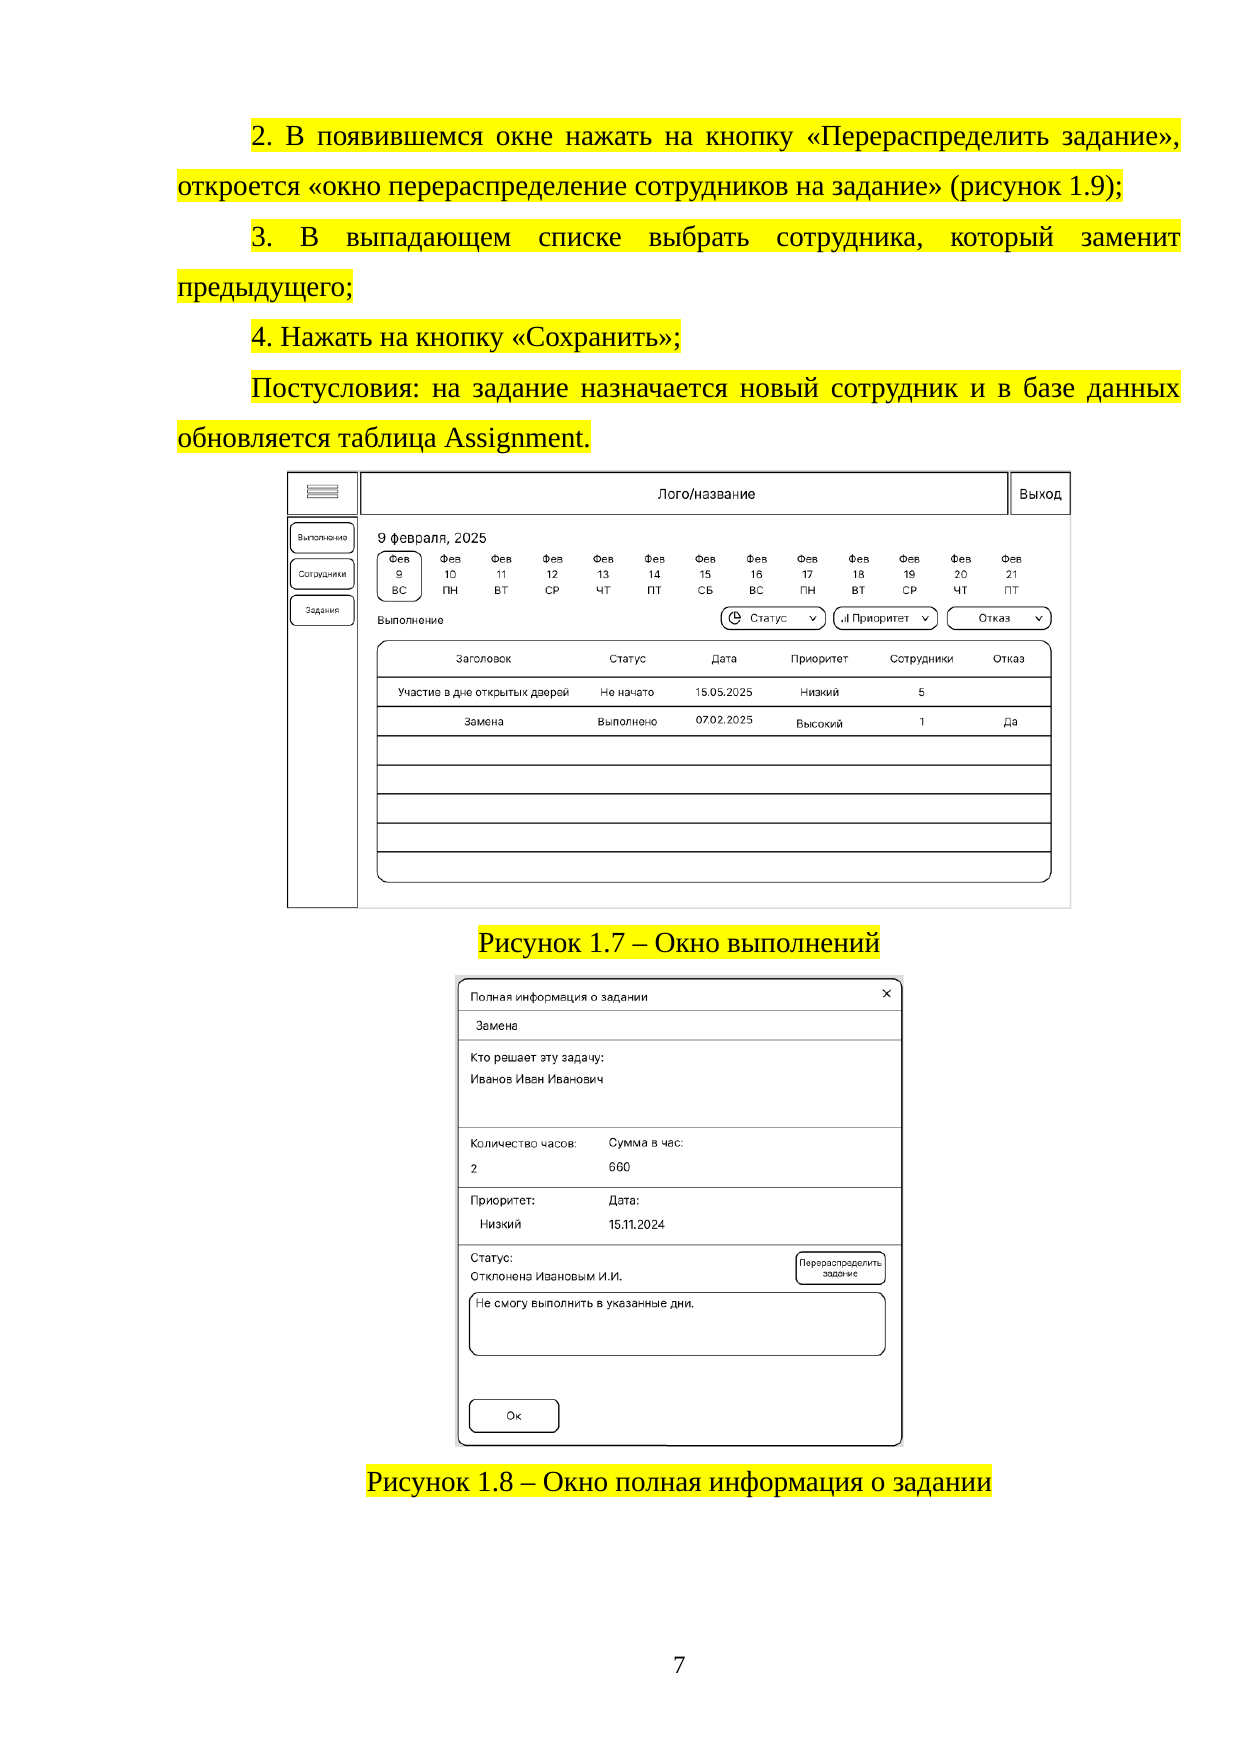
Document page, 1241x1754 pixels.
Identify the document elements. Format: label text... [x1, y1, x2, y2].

text 2. В появившемся окне нажать на кнопку «Перераспределить задание», откроется «окно перераспределение сотрудников на задание» (рисунок 1.9); [177, 118, 1181, 202]
text 3. В выпадающем списке выбрать сотрудника, который заменит предыдущего; [177, 219, 1181, 303]
text Рисунок 1.8 – Окно полная информация о задании [177, 1464, 1181, 1497]
picture [454, 975, 904, 1447]
text 4. Нажать на кнопку «Сохранить»; [177, 319, 1181, 353]
picture [286, 470, 1072, 909]
text Рисунок 1.7 – Окно выполнений [177, 925, 1181, 959]
text Постусловия: на задание назначается новый сотрудник и в базе данных обновляется таблица Assignment. [177, 370, 1181, 453]
